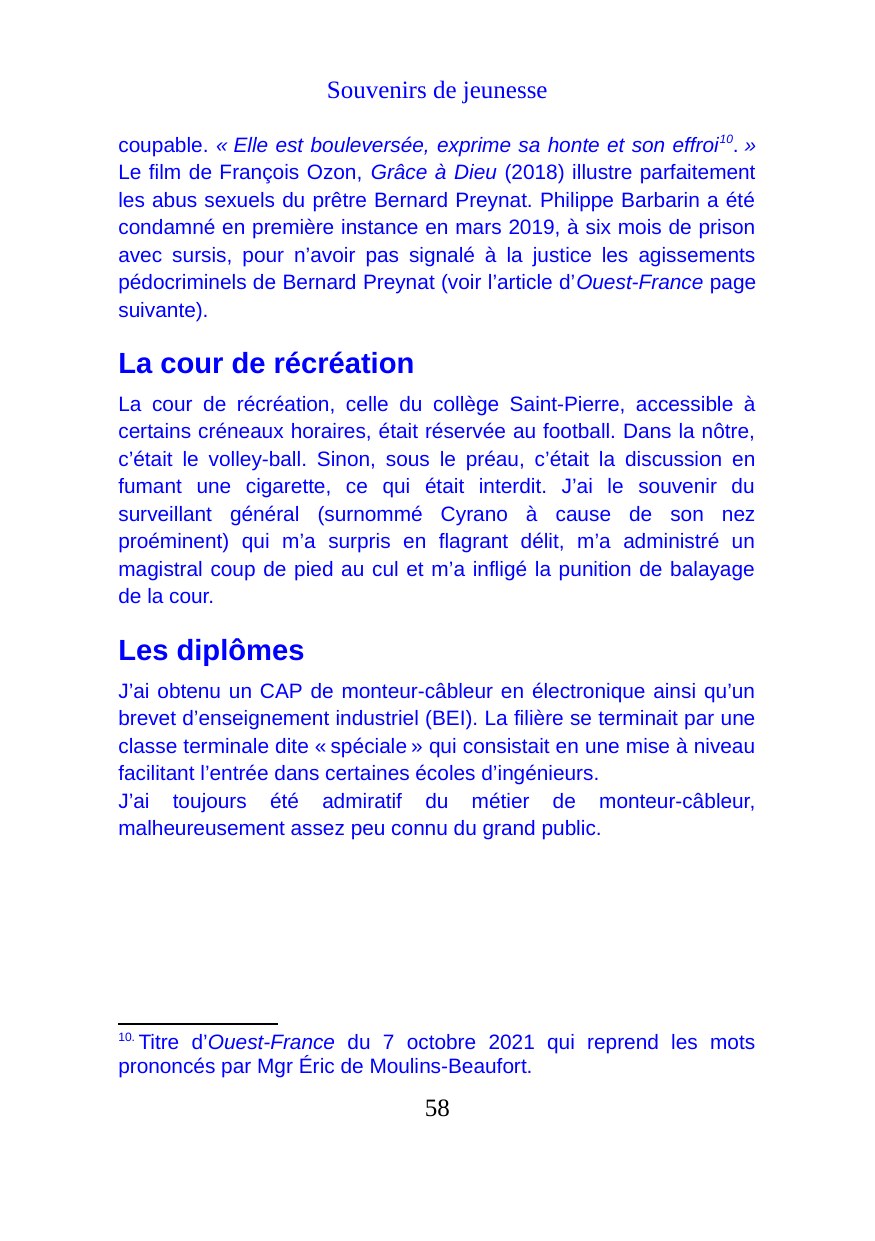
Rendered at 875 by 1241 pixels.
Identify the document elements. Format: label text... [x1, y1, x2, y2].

text J’ai obtenu un CAP de monteur-câbleur en électronique ainsi qu’un brevet d’enseignement industriel (BEI). La filière se terminait par une classe terminale dite « spéciale » qui consistait en une mise à niveau facilitant l’entrée dans certaines écoles d’ingénieurs. [118, 679, 756, 785]
subtitle Les diplômes [118, 633, 756, 666]
text J’ai toujours été admiratif du métier de monteur-câbleur, malheureusement assez peu connu du grand public. [118, 789, 756, 840]
text La cour de récréation, celle du collège Saint-Pierre, accessible à certains créneaux horaires, était réservée au football. Dans la nôtre, c’était le volley-ball. Sinon, sous le préau, c’était la discussion en fumant une cigarette, ce qui était interdit. J’ai le souvenir du surveillant général (surnommé Cyrano à cause de son nez proéminent) qui m’a surpris en flagrant délit, m’a administré un magistral coup de pied au cul et m’a infligé la punition de balayage de la cour. [118, 392, 756, 608]
text coupable. « Elle est bouleversée, exprime sa honte et son effroi. » Le film de François Ozon, Grâce à Dieu (2018) illustre parfaitement les abus sexuels du prêtre Bernard Preynat. Philippe Barbarin a été condamné en première instance en mars 2019, à six mois de prison avec sursis, pour n’avoir pas signalé à la justice les agissements pédocriminels de Bernard Preynat (voir l’article d’Ouest-France page suivante). [118, 132, 756, 321]
subtitle La cour de récréation [118, 346, 756, 379]
text Titre d’Ouest-France du 7 octobre 2021 qui reprend les mots prononcés par Mgr Éric de Moulins-Beaufort. [118, 1029, 756, 1077]
